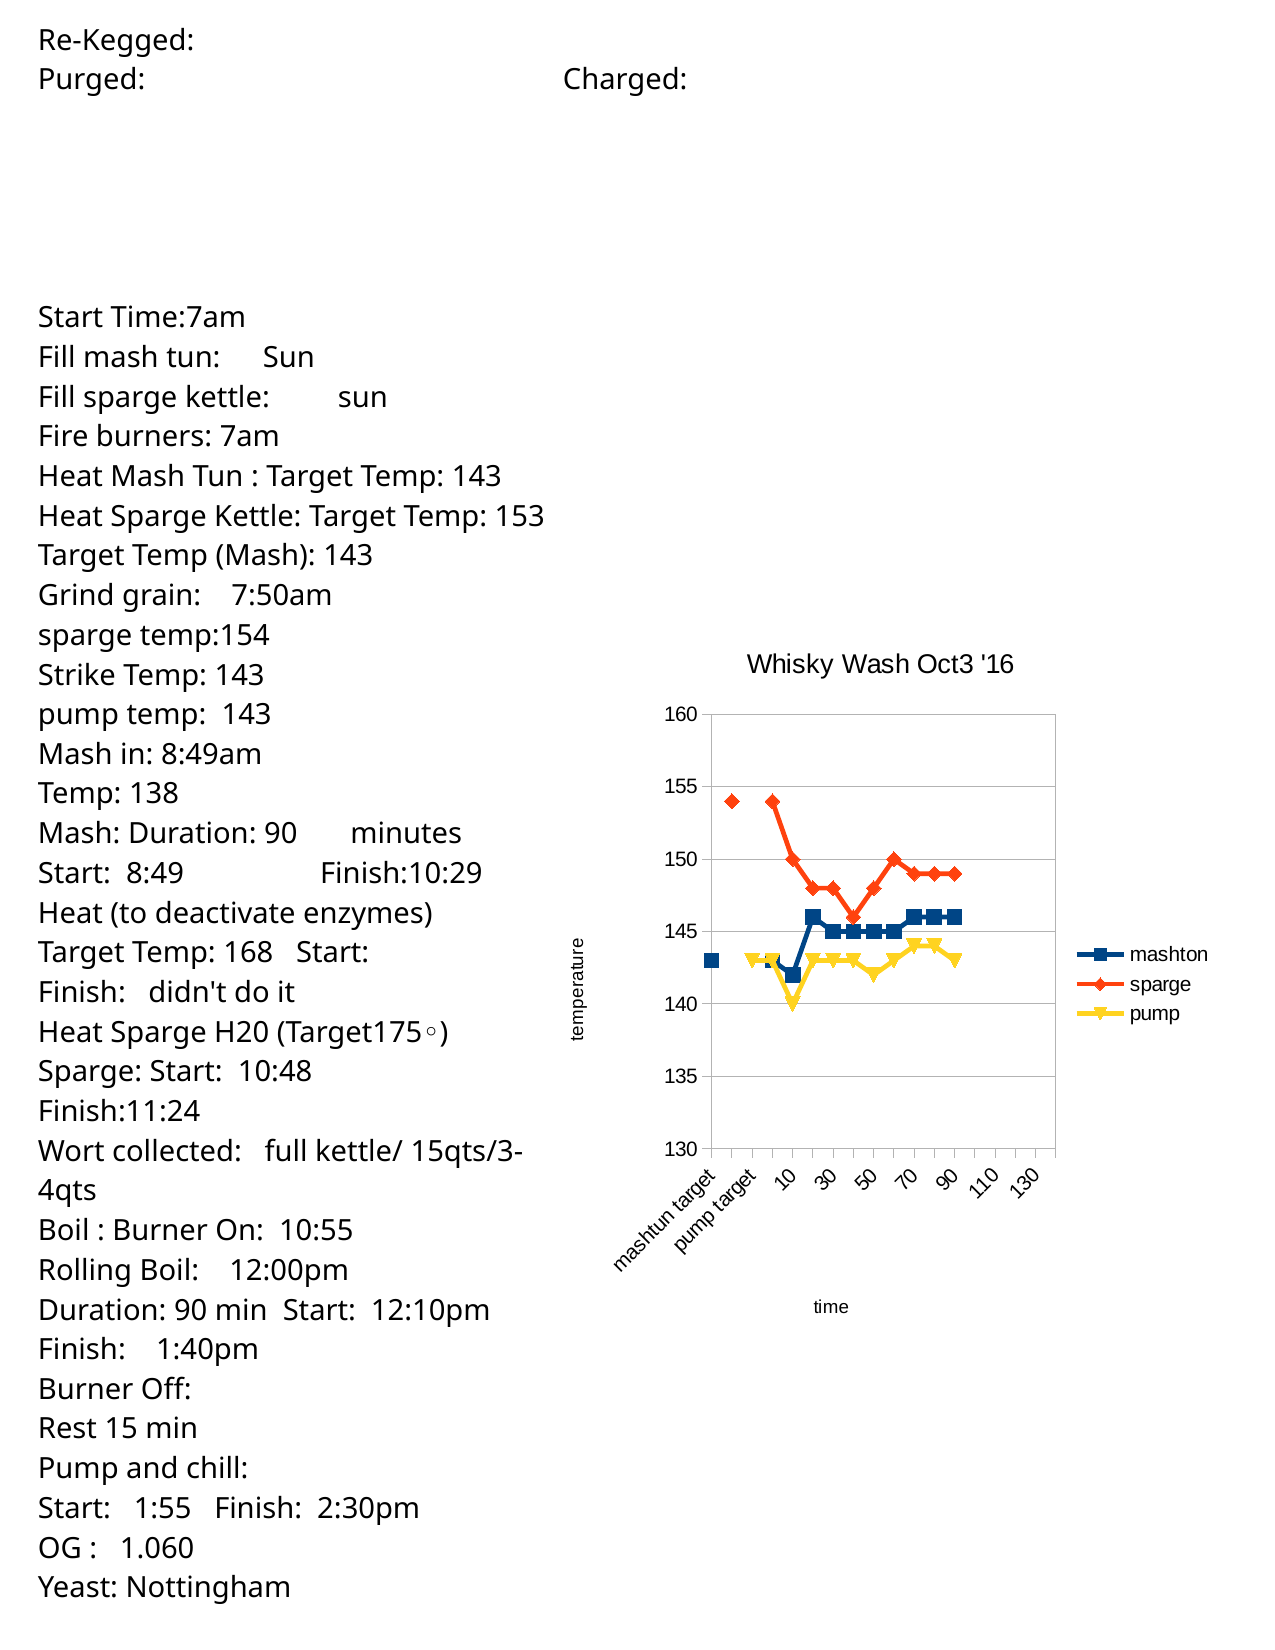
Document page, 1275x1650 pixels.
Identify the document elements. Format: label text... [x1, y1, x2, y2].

text [712, 892, 851, 931]
text Finish: didn't do it [712, 1004, 791, 1011]
text Fill sparge kettle: sun [38, 376, 1237, 416]
text Fill mash tun: Sun [38, 336, 1237, 376]
text [712, 1051, 1055, 1076]
text Strike Temp: 143 [38, 654, 1237, 693]
text pump temp: 143 [38, 693, 1237, 733]
text Temp: 138 [38, 773, 711, 812]
text [1056, 733, 1237, 773]
text [712, 773, 1055, 786]
text [1056, 1090, 1237, 1130]
text sparge temp:154 [38, 614, 1237, 654]
text [712, 1090, 1055, 1130]
text Re-Kegged: [38, 19, 1237, 58]
text [1056, 1051, 1237, 1090]
text [712, 812, 787, 852]
text Heat Mash Tun : Target Temp: 143 [38, 455, 1237, 495]
text Heat Sparge H20 (Target175◦) [38, 1011, 711, 1051]
text Duration: 90 min Start: 12:10pm [38, 1289, 1237, 1328]
text Start: 1:55 Finish: 2:30pm [38, 1487, 1237, 1527]
text Finish: didn't do it [712, 971, 787, 1003]
text [712, 1077, 1055, 1090]
text Heat Sparge Kettle: Target Temp: 153 [38, 495, 1237, 535]
text Finish:11:24 [38, 1090, 711, 1130]
text Sparge: Start: 10:48 [38, 1051, 711, 1090]
text [1056, 892, 1237, 932]
text Burner Off: [38, 1368, 1237, 1408]
text Heat Sparge H20 (Target175◦) [712, 1011, 1055, 1051]
text Grind grain: 7:50am [38, 574, 1237, 614]
text Target Temp: 168 Start: [38, 932, 711, 971]
text [712, 733, 1055, 773]
text Rolling Boil: 12:00pm [38, 1249, 1237, 1289]
text Finish: didn't do it [1056, 971, 1237, 1011]
text [794, 852, 892, 859]
text [1056, 812, 1237, 852]
text [779, 812, 1055, 852]
text [879, 860, 1055, 892]
text Boil : Burner On: 10:55 [38, 1209, 1237, 1249]
text Target Temp: 168 Start: [1056, 932, 1237, 971]
text Fire burners: 7am [38, 416, 1237, 455]
text [1056, 773, 1237, 812]
text [896, 852, 1055, 859]
text Yeast: Nottingham [38, 1567, 1237, 1606]
text [712, 860, 808, 892]
text Start: 8:49 Finish:10:29 [38, 852, 711, 892]
text Finish: didn't do it [38, 971, 711, 1011]
text OG : 1.060 [38, 1527, 1237, 1567]
text [712, 852, 788, 859]
text Rest 15 min [38, 1408, 1237, 1447]
text [855, 892, 1055, 931]
text Finish: didn't do it [798, 971, 1055, 1003]
text Target Temp (Mash): 143 [38, 535, 1237, 574]
text Finish: 1:40pm [38, 1328, 1237, 1368]
text Mash: Duration: 90 minutes [38, 812, 711, 852]
text Heat Sparge H20 (Target175◦) [1056, 1011, 1237, 1051]
text Wort collected: full kettle/ 15qts/3-4qts [38, 1130, 1237, 1209]
text [1056, 852, 1237, 892]
text Mash in: 8:49am [38, 733, 711, 773]
text Purged: Charged: [38, 58, 1237, 98]
text Target Temp: 168 Start: [799, 932, 1055, 971]
text Target Temp: 168 Start: [712, 932, 804, 971]
text [712, 787, 1055, 812]
text Heat (to deactivate enzymes) [38, 892, 711, 932]
text Pump and chill: [38, 1447, 1237, 1487]
text Start Time:7am [38, 297, 1237, 336]
text [799, 860, 888, 892]
text Finish: didn't do it [794, 1004, 1055, 1011]
